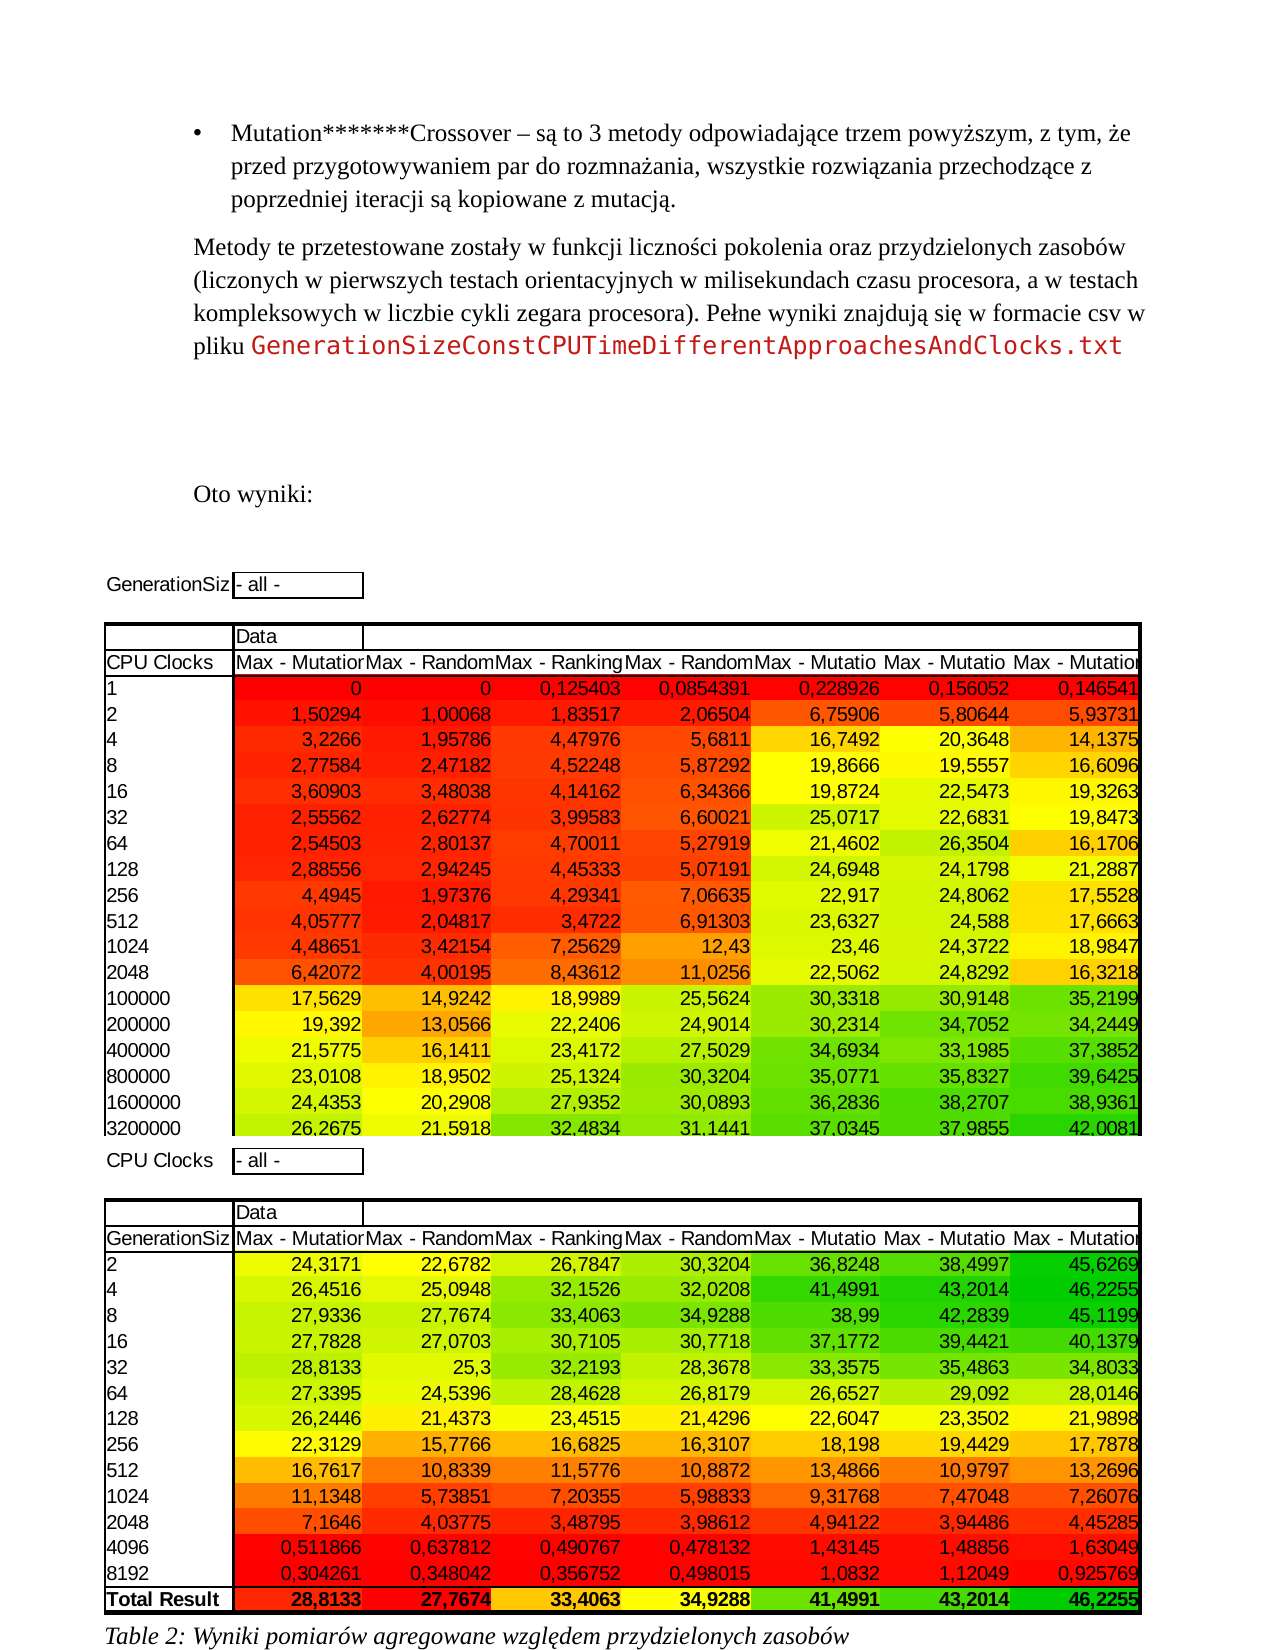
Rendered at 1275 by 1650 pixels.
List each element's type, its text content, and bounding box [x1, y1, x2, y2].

list Metody te przetestowane zostały w funkcji liczności pokolenia oraz przydzielonych zasobów (liczonych w pierwszych testach orientacyjnych w milisekundach czasu procesora, a w testach kompleksowych w liczbie cykli zegara procesora). Pełne wyniki znajdują się w formacie csv w pliku GenerationSizeConstCPUTimeDifferentApproachesAndClocks.txt [156, 232, 1157, 460]
list Table 1: Wyniki pomiarów agregowane względem liczności pokolenia [364, 626, 1138, 649]
list Table 1: Wyniki pomiarów agregowane względem liczności pokolenia [106, 651, 232, 675]
list Table 1: Wyniki pomiarów agregowane względem liczności pokolenia [104, 572, 1171, 1136]
list Table 1: Wyniki pomiarów agregowane względem liczności pokolenia [235, 651, 1138, 674]
list Table 1: Wyniki pomiarów agregowane względem liczności pokolenia [106, 677, 232, 1136]
list Mutation*******Crossover – są to 3 metody odpowiadające trzem powyższym, z tym, że przed przygotowywaniem par do rozmnażania, wszystkie rozwiązania przechodzące z poprzedniej iteracji są kopiowane z mutacją. [193, 118, 1157, 213]
list Oto wyniki: [156, 479, 1157, 541]
list Table 1: Wyniki pomiarów agregowane względem liczności pokolenia [106, 626, 232, 649]
list Table 1: Wyniki pomiarów agregowane względem liczności pokolenia [235, 626, 362, 649]
list Table 1: Wyniki pomiarów agregowane względem liczności pokolenia [235, 573, 362, 597]
text Table 2: Wyniki pomiarów agregowane względem przydzielonych zasobów [104, 1148, 1171, 1650]
